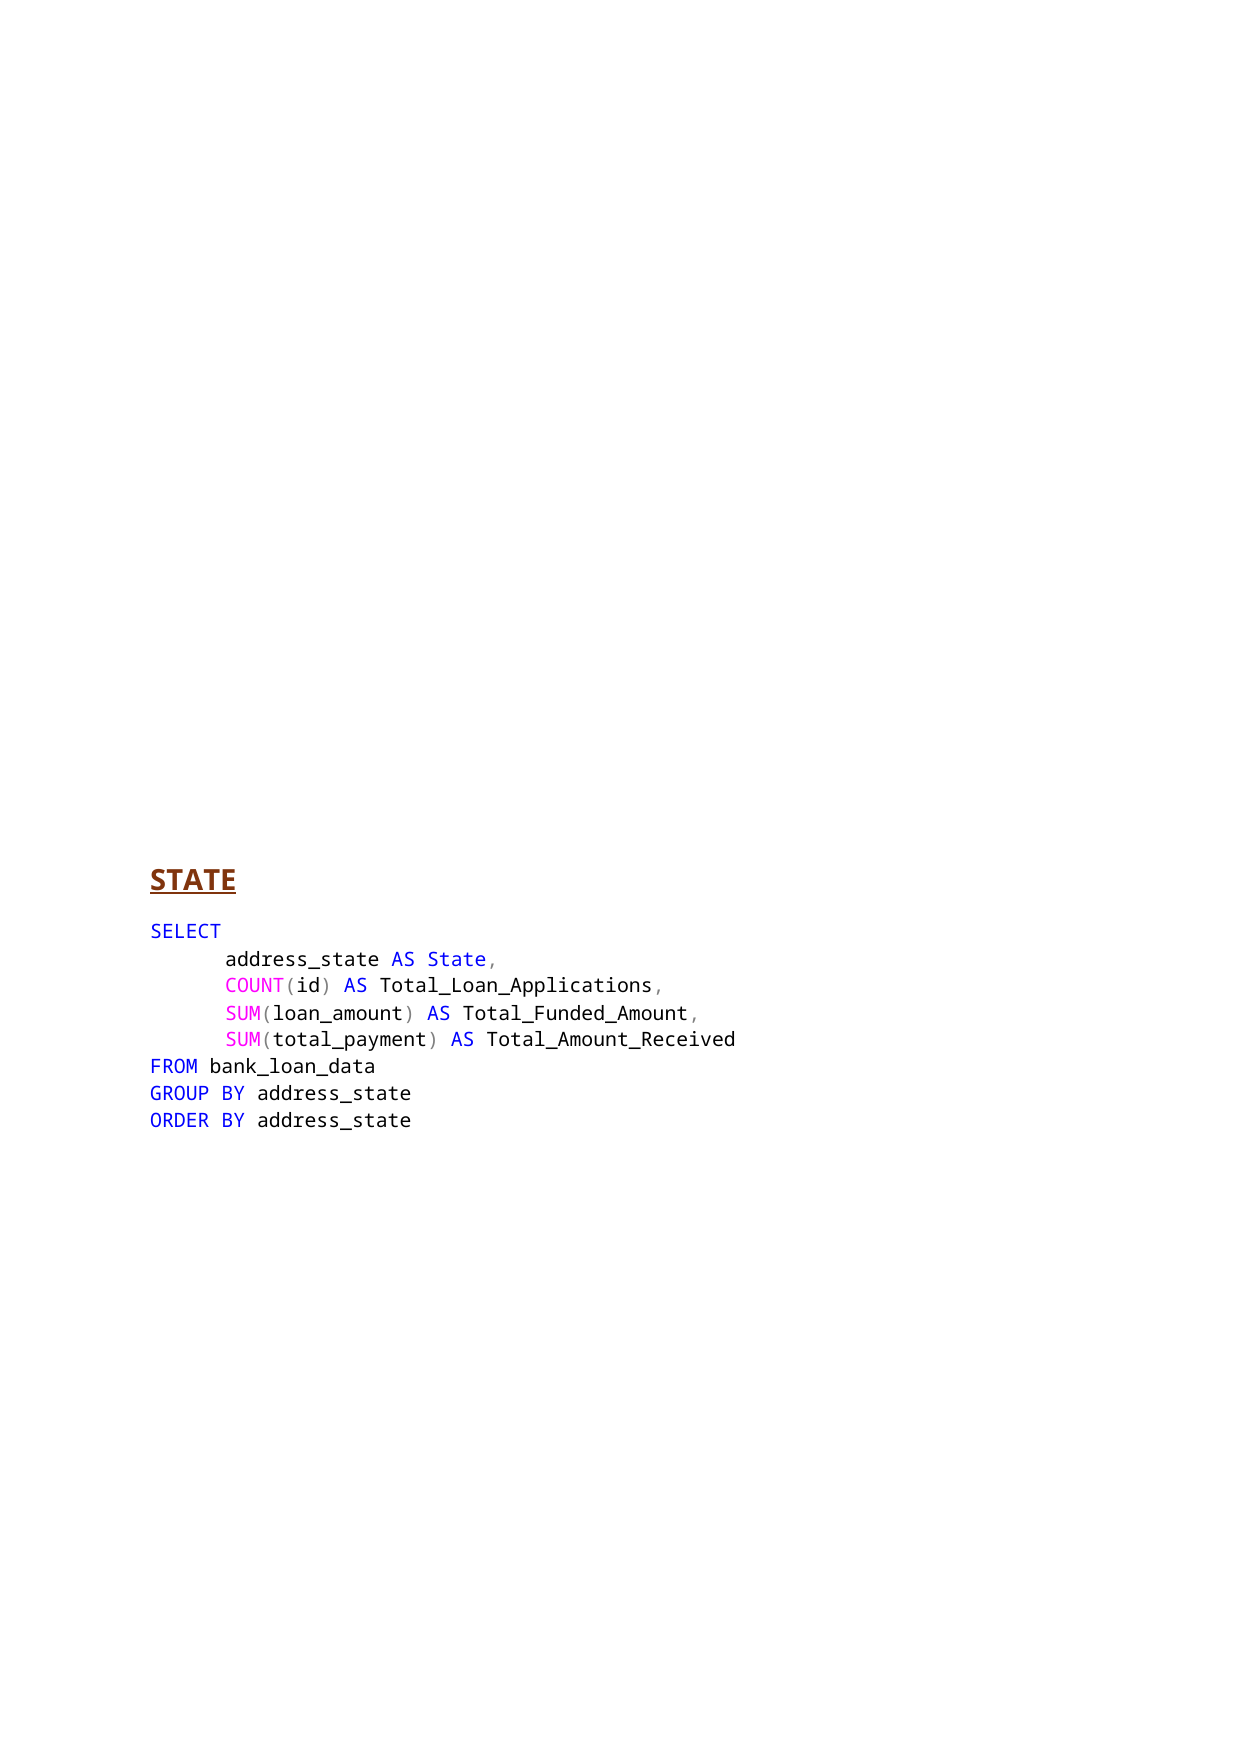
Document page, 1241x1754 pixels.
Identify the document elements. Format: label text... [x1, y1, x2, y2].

text ORDER BY address_state [150, 1107, 1090, 1134]
text SUM(total_payment) AS Total_Amount_Received [150, 1026, 1090, 1053]
text SUM(loan_amount) AS Total_Funded_Amount, [150, 999, 1090, 1026]
text COUNT(id) AS Total_Loan_Applications, [150, 972, 1090, 999]
text GROUP BY address_state [150, 1080, 1090, 1107]
text STATE [150, 859, 1090, 898]
text SELECT [150, 918, 1090, 945]
text address_state AS State, [150, 945, 1090, 972]
text FROM bank_loan_data [150, 1053, 1090, 1080]
